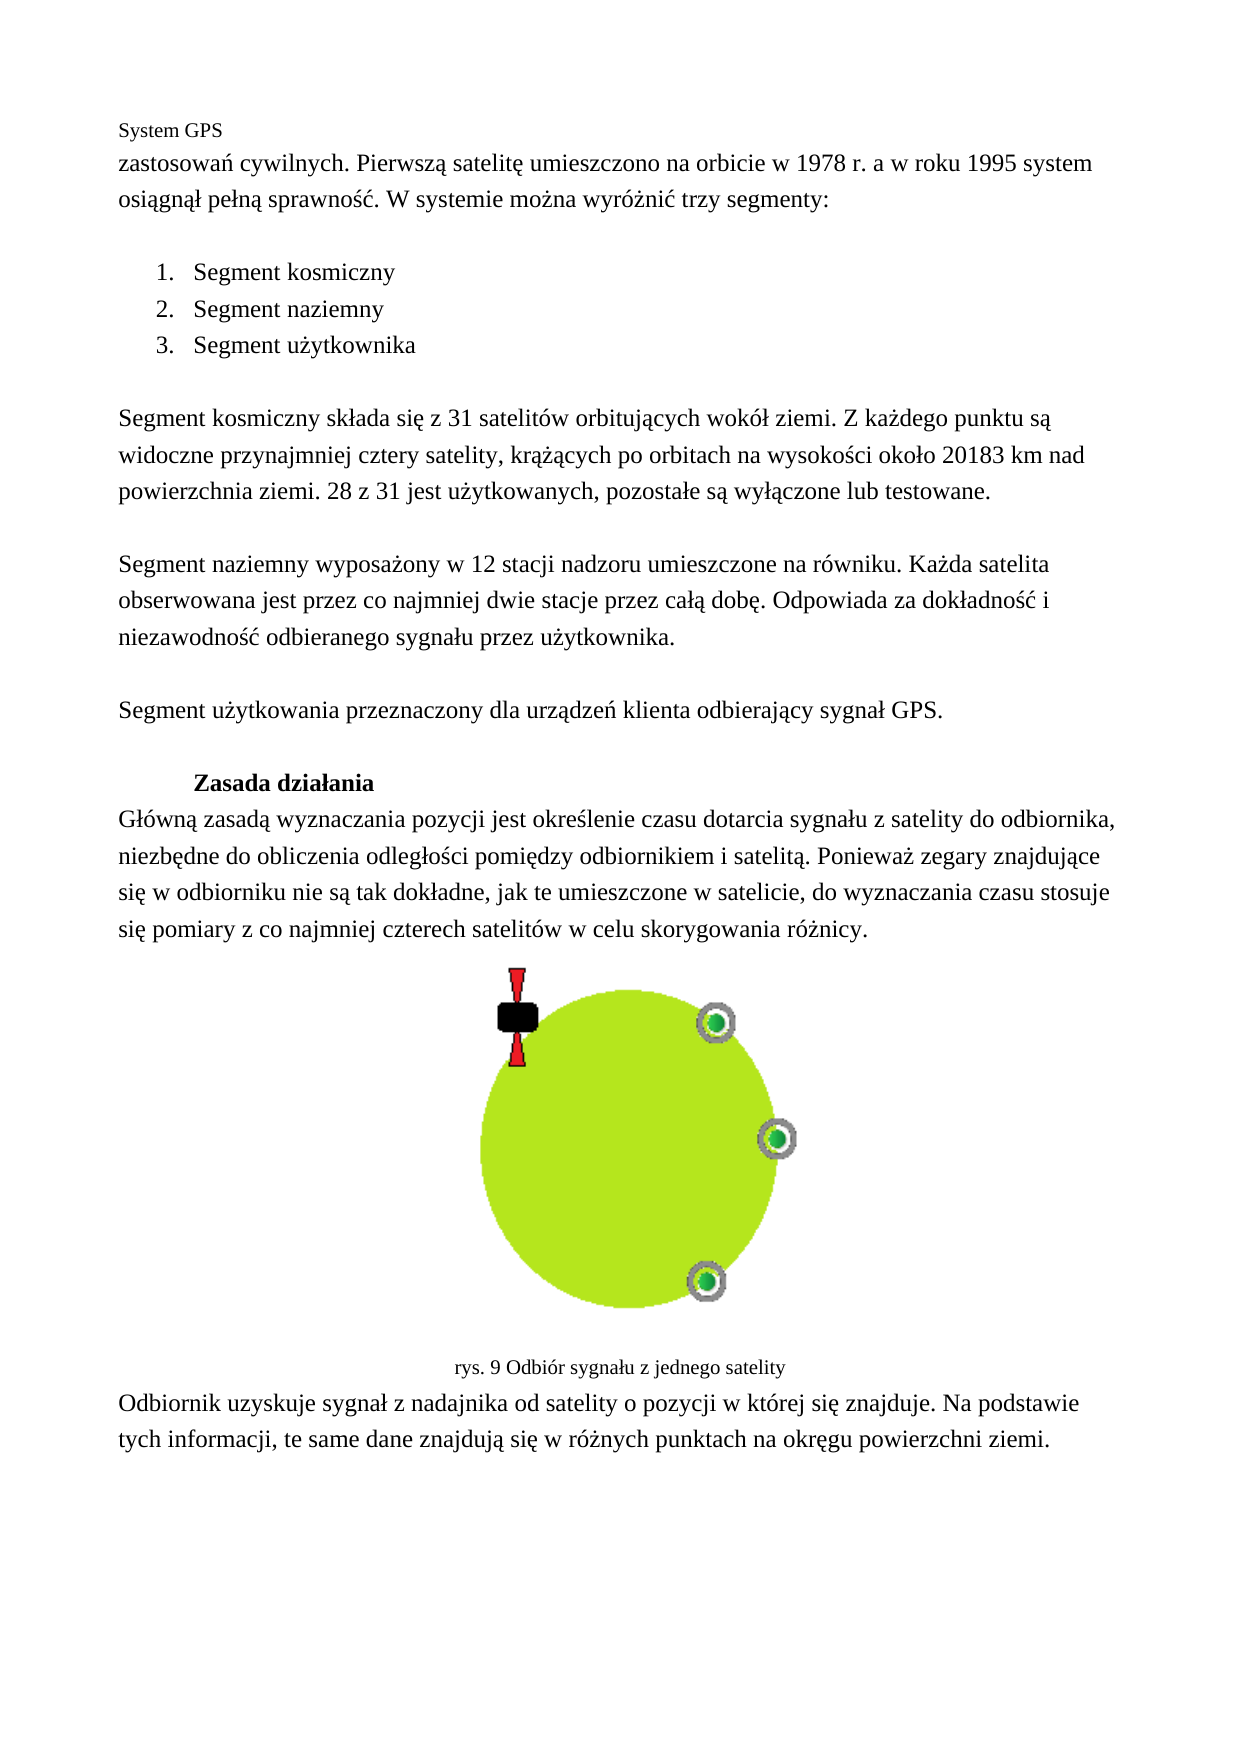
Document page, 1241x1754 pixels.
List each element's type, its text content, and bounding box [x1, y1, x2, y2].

text Segment kosmiczny składa się z 31 satelitów orbitujących wokół ziemi. Z każdego punktu są widoczne przynajmniej cztery satelity, krążących po orbitach na wysokości około 20183 km nad powierzchnia ziemi. 28 z 31 jest użytkowanych, pozostałe są wyłączone lub testowane. [118, 397, 1122, 507]
text Segment naziemny wyposażony w 12 stacji nadzoru umieszczone na równiku. Każda satelita obserwowana jest przez co najmniej dwie stacje przez całą dobę. Odpowiada za dokładność i niezawodność odbieranego sygnału przez użytkownika. [118, 543, 1122, 653]
text Zasada działania [118, 762, 1122, 798]
text Główną zasadą wyznaczania pozycji jest określenie czasu dotarcia sygnału z satelity do odbiornika, niezbędne do obliczenia odległości pomiędzy odbiornikiem i satelitą. Ponieważ zegary znajdujące się w odbiorniku nie są tak dokładne, jak te umieszczone w satelicie, do wyznaczania czasu stosuje się pomiary z co najmniej czterech satelitów w celu skorygowania różnicy. [118, 798, 1122, 944]
text rys. 9 Odbiór sygnału z jednego satelity [118, 1345, 1122, 1382]
list Segment naziemny [156, 288, 1122, 324]
list Segment użytkownika [156, 324, 1122, 361]
picture [465, 963, 803, 1324]
text Segment użytkowania przeznaczony dla urządzeń klienta odbierający sygnał GPS. [118, 689, 1122, 726]
text Odbiornik uzyskuje sygnał z nadajnika od satelity o pozycji w której się znajduje. Na podstawie tych informacji, te same dane znajdują się w różnych punktach na okręgu powierzchni ziemi. [118, 1382, 1122, 1455]
list Segment kosmiczny [156, 252, 1122, 288]
text zastosowań cywilnych. Pierwszą satelitę umieszczono na orbicie w 1978 r. a w roku 1995 system osiągnął pełną sprawność. W systemie można wyróżnić trzy segmenty: [118, 142, 1122, 215]
